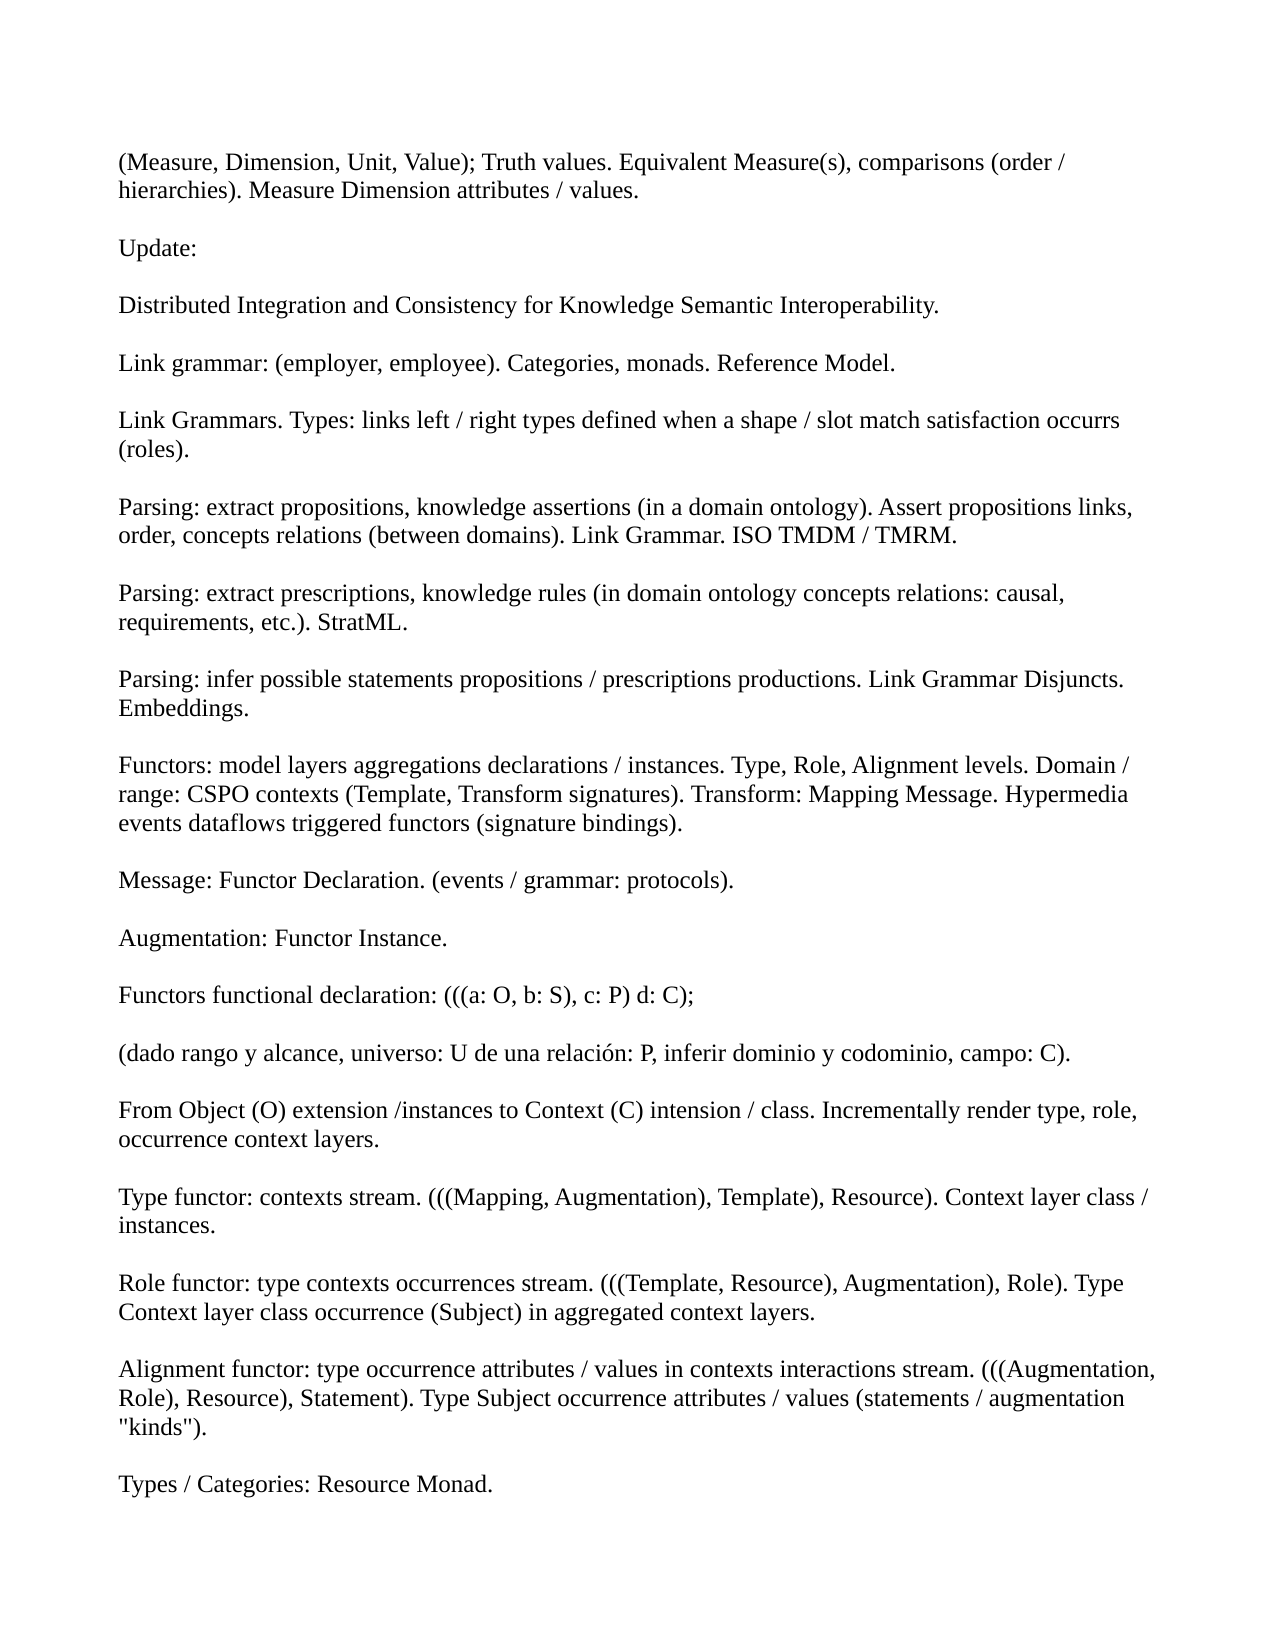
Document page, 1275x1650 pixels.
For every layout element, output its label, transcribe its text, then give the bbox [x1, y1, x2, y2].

text Augmentation: Functor Instance. [118, 923, 1157, 952]
text Parsing: extract propositions, knowledge assertions (in a domain ontology). Assert propositions links, order, concepts relations (between domains). Link Grammar. ISO TMDM / TMRM. [118, 492, 1157, 549]
text Type functor: contexts stream. (((Mapping, Augmentation), Template), Resource). Context layer class / instances. [118, 1182, 1157, 1239]
text Alignment functor: type occurrence attributes / values in contexts interactions stream. (((Augmentation, Role), Resource), Statement). Type Subject occurrence attributes / values (statements / augmentation "kinds"). [118, 1354, 1157, 1441]
text Link Grammars. Types: links left / right types defined when a shape / slot match satisfaction occurrs (roles). [118, 406, 1157, 463]
text (Measure, Dimension, Unit, Value); Truth values. Equivalent Measure(s), comparisons (order / hierarchies). Measure Dimension attributes / values. [118, 147, 1157, 204]
text Parsing: infer possible statements propositions / prescriptions productions. Link Grammar Disjuncts. Embeddings. [118, 664, 1157, 722]
text Message: Functor Declaration. (events / grammar: protocols). [118, 866, 1157, 894]
text (dado rango y alcance, universo: U de una relación: P, inferir dominio y codominio, campo: C). [118, 1038, 1157, 1067]
text Update: [118, 233, 1157, 262]
text Role functor: type contexts occurrences stream. (((Template, Resource), Augmentation), Role). Type Context layer class occurrence (Subject) in aggregated context layers. [118, 1268, 1157, 1326]
text Link grammar: (employer, employee). Categories, monads. Reference Model. [118, 348, 1157, 377]
text Distributed Integration and Consistency for Knowledge Semantic Interoperability. [118, 291, 1157, 319]
text From Object (O) extension /instances to Context (C) intension / class. Incrementally render type, role, occurrence context layers. [118, 1096, 1157, 1153]
text Functors: model layers aggregations declarations / instances. Type, Role, Alignment levels. Domain / range: CSPO contexts (Template, Transform signatures). Transform: Mapping Message. Hypermedia events dataflows triggered functors (signature bindings). [118, 751, 1157, 837]
text Functors functional declaration: (((a: O, b: S), c: P) d: C); [118, 981, 1157, 1009]
text Parsing: extract prescriptions, knowledge rules (in domain ontology concepts relations: causal, requirements, etc.). StratML. [118, 578, 1157, 636]
text Types / Categories: Resource Monad. [118, 1469, 1157, 1498]
